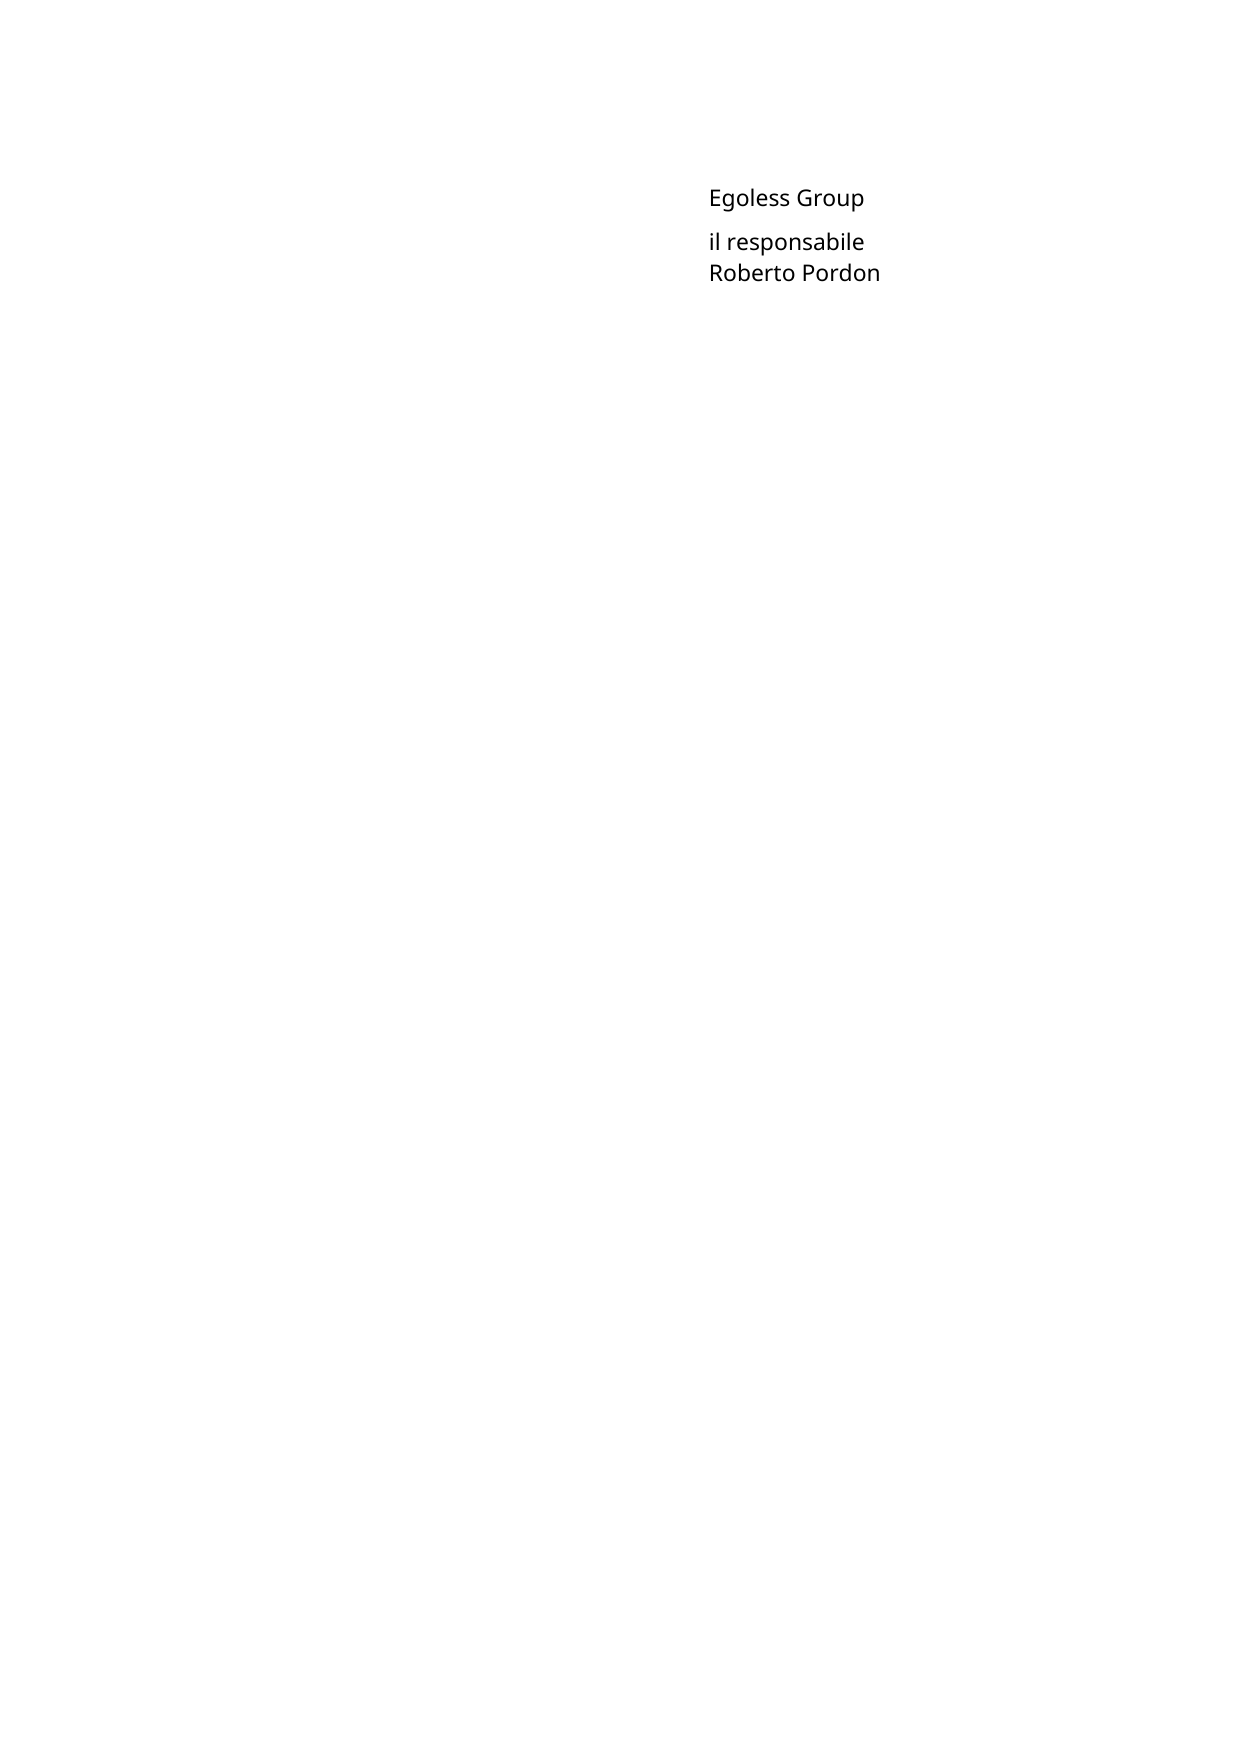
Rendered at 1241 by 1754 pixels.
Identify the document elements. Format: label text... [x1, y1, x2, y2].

text il responsabile Roberto Pordon [709, 225, 1122, 288]
text Egoless Group [709, 182, 1122, 213]
